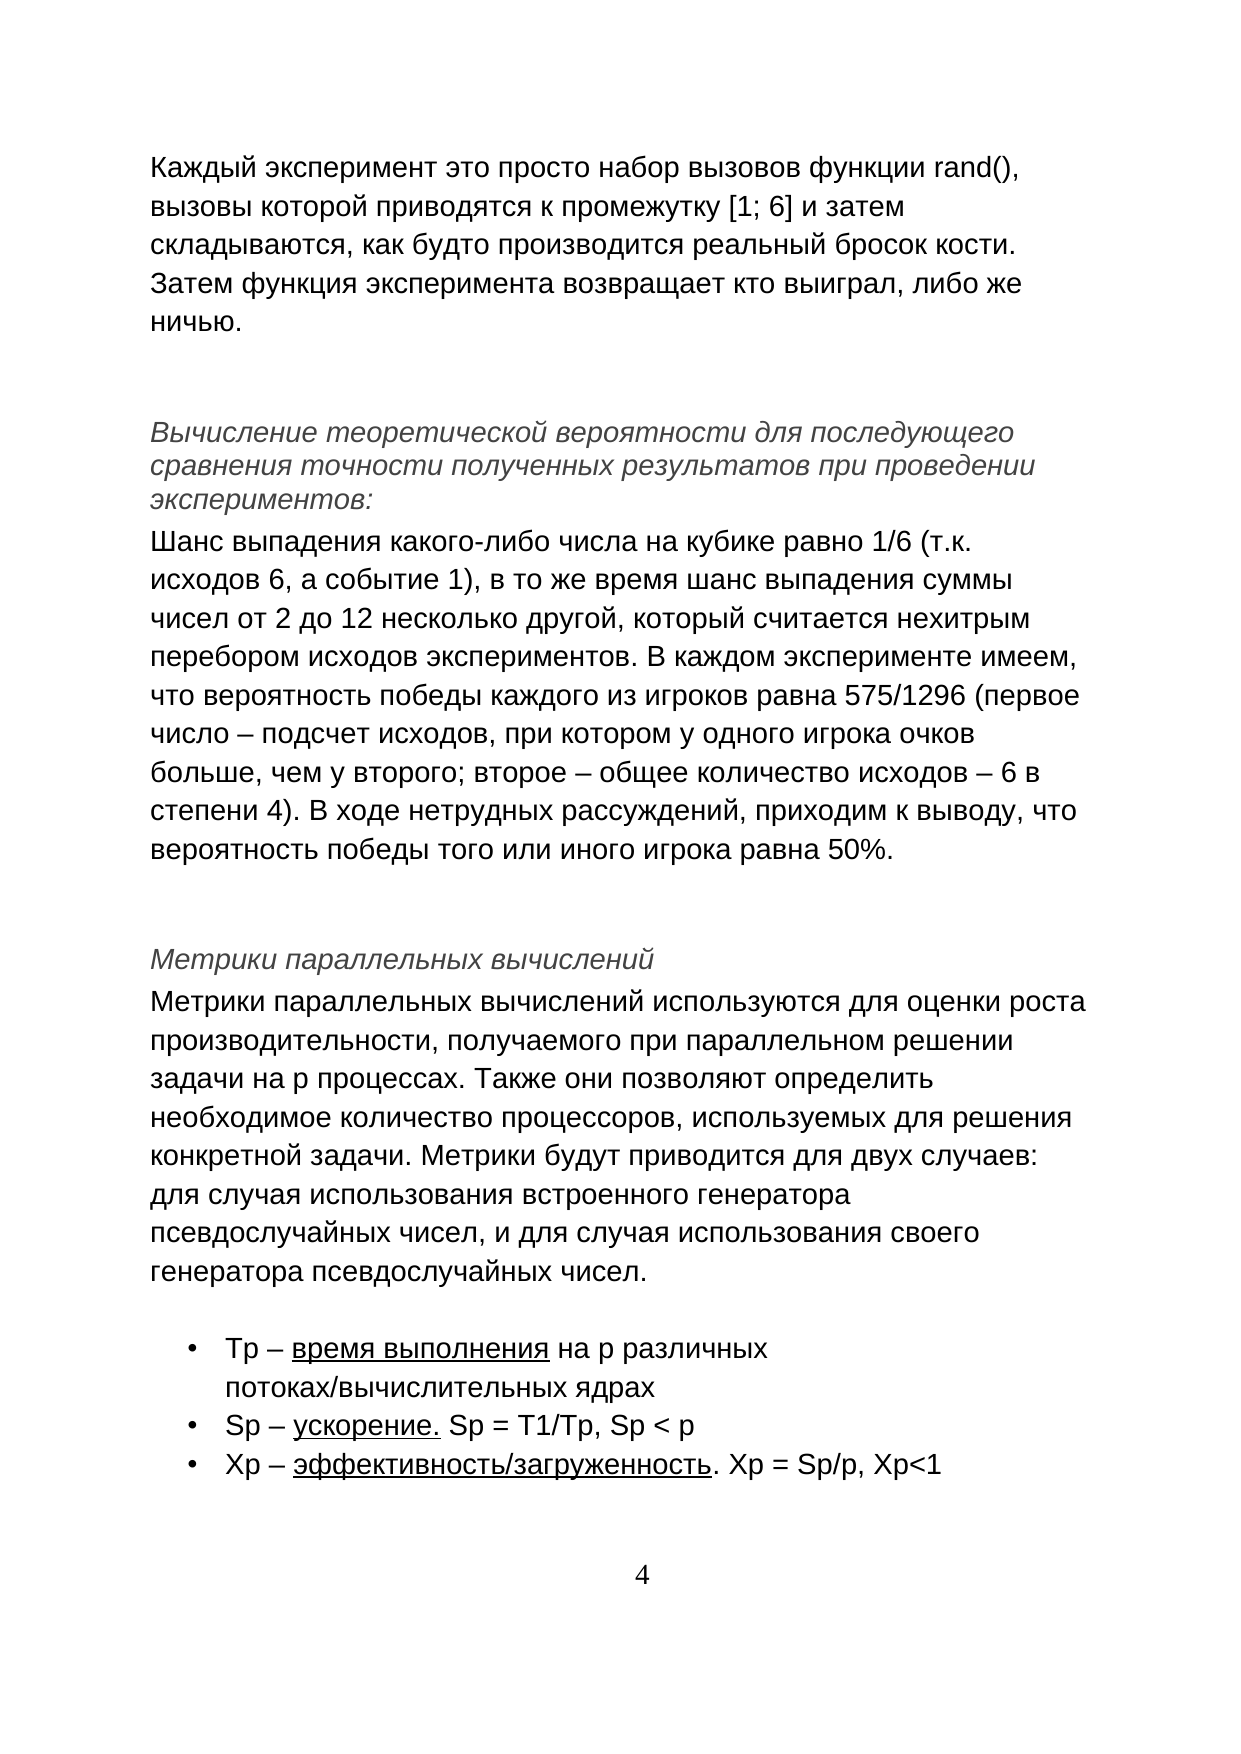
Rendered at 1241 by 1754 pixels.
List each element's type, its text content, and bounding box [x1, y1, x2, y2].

subtitle Метрики параллельных вычислений [150, 942, 1091, 976]
text Метрики параллельных вычислений используются для оценки роста производительности, получаемого при параллельном решении задачи на p процессах. Также они позволяют определить необходимое количество процессоров, используемых для решения конкретной задачи. Метрики будут приводится для двух случаев: для случая использования встроенного генератора псевдослучайных чисел, и для случая использования своего генератора псевдослучайных чисел. [150, 984, 1091, 1287]
text Каждый эксперимент это просто набор вызовов функции rand(), вызовы которой приводятся к промежутку [1; 6] и затем складываются, как будто производится реальный бросок кости. [150, 150, 1091, 261]
list Xp – эффективность/загруженность. Xp = Sp/p, Xp<1 [187, 1447, 1091, 1481]
list Sp – ускорение. Sp = T1/Tp, Sp < p [187, 1408, 1091, 1442]
list Tp – время выполнения на p различных потоках/вычислительных ядрах [187, 1331, 1091, 1403]
text Шанс выпадения какого-либо числа на кубике равно 1/6 (т.к. исходов 6, а событие 1), в то же время шанс выпадения суммы чисел от 2 до 12 несколько другой, который считается нехитрым перебором исходов экспериментов. В каждом эксперименте имеем, что вероятность победы каждого из игроков равна 575/1296 (первое число – подсчет исходов, при котором у одного игрока очков больше, чем у второго; второе – общее количество исходов – 6 в степени 4). В ходе нетрудных рассуждений, приходим к выводу, что вероятность победы того или иного игрока равна 50%. [150, 523, 1091, 865]
subtitle Вычисление теоретической вероятности для последующего сравнения точности полученных результатов при проведении экспериментов: [150, 414, 1091, 515]
text Затем функция эксперимента возвращает кто выиграл, либо же ничью. [150, 266, 1091, 338]
